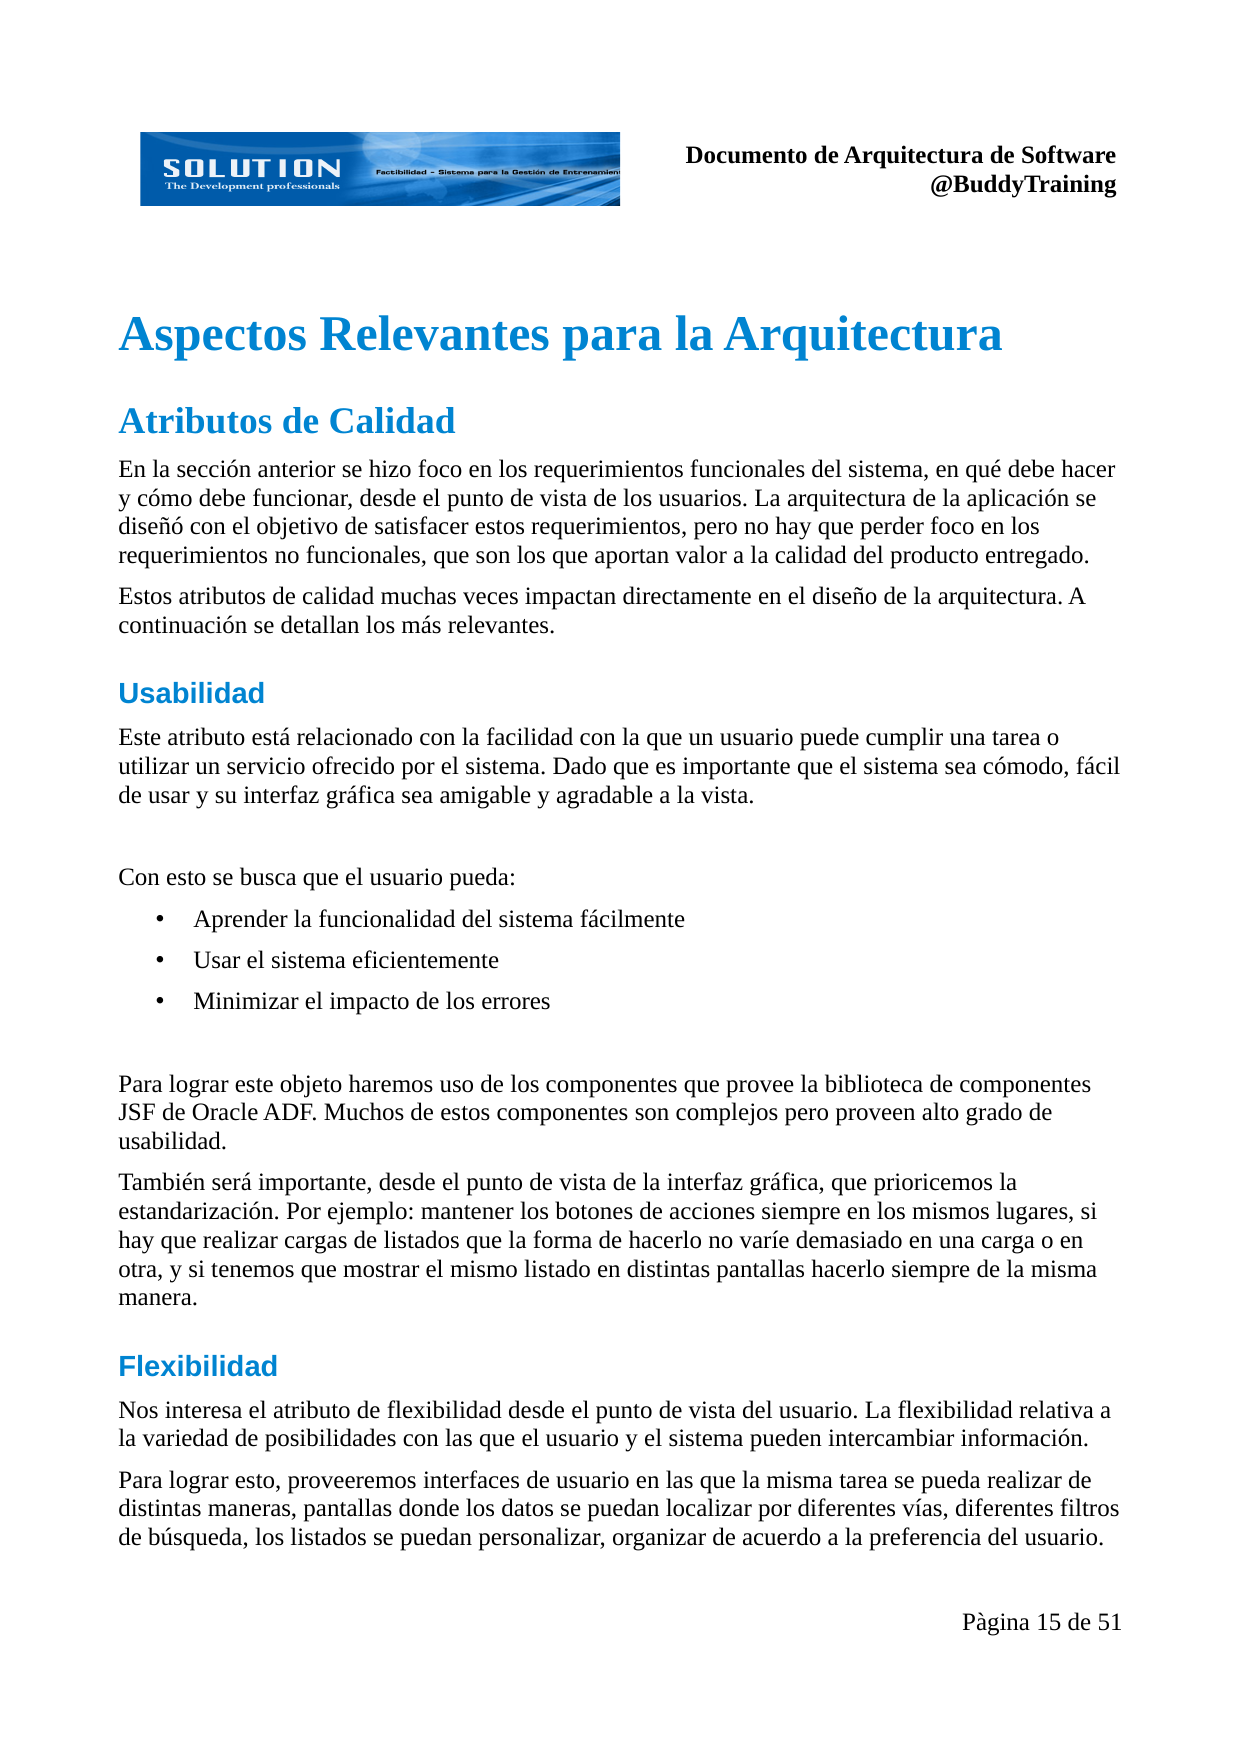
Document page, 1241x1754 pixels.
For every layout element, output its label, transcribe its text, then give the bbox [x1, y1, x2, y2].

list Usar el sistema eficientemente [156, 945, 1122, 974]
subtitle Atributos de Calidad [118, 398, 1122, 441]
text Nos interesa el atributo de flexibilidad desde el punto de vista del usuario. La flexibilidad relativa a la variedad de posibilidades con las que el usuario y el sistema pueden intercambiar información. [118, 1395, 1122, 1452]
text Este atributo está relacionado con la facilidad con la que un usuario puede cumplir una tarea o utilizar un servicio ofrecido por el sistema. Dado que es importante que el sistema sea cómodo, fácil de usar y su interfaz gráfica sea amigable y agradable a la vista. [118, 722, 1122, 809]
text Con esto se busca que el usuario pueda: [118, 862, 1122, 891]
text Para lograr este objeto haremos uso de los componentes que provee la biblioteca de componentes JSF de Oracle ADF. Muchos de estos componentes son complejos pero proveen alto grado de usabilidad. [118, 1069, 1122, 1155]
subtitle Flexibilidad [118, 1349, 1122, 1382]
text En la sección anterior se hizo foco en los requerimientos funcionales del sistema, en qué debe hacer y cómo debe funcionar, desde el punto de vista de los usuarios. La arquitectura de la aplicación se diseñó con el objetivo de satisfacer estos requerimientos, pero no hay que perder foco en los requerimientos no funcionales, que son los que aportan valor a la calidad del producto entregado. [118, 454, 1122, 569]
list Aprender la funcionalidad del sistema fácilmente [156, 904, 1122, 932]
subtitle Usabilidad [118, 676, 1122, 710]
text Estos atributos de calidad muchas veces impactan directamente en el diseño de la arquitectura. A continuación se detallan los más relevantes. [118, 581, 1122, 639]
picture [140, 132, 621, 206]
list Minimizar el impacto de los errores [156, 986, 1122, 1015]
text Para lograr esto, proveeremos interfaces de usuario en las que la misma tarea se pueda realizar de distintas maneras, pantallas donde los datos se puedan localizar por diferentes vías, diferentes filtros de búsqueda, los listados se puedan personalizar, organizar de acuerdo a la preferencia del usuario. [118, 1465, 1122, 1551]
text También será importante, desde el punto de vista de la interfaz gráfica, que prioricemos la estandarización. Por ejemplo: mantener los botones de acciones siempre en los mismos lugares, si hay que realizar cargas de listados que la forma de hacerlo no varíe demasiado en una carga o en otra, y si tenemos que mostrar el mismo listado en distintas pantallas hacerlo siempre de la misma manera. [118, 1167, 1122, 1311]
subtitle Aspectos Relevantes para la Arquitectura [118, 303, 1122, 361]
